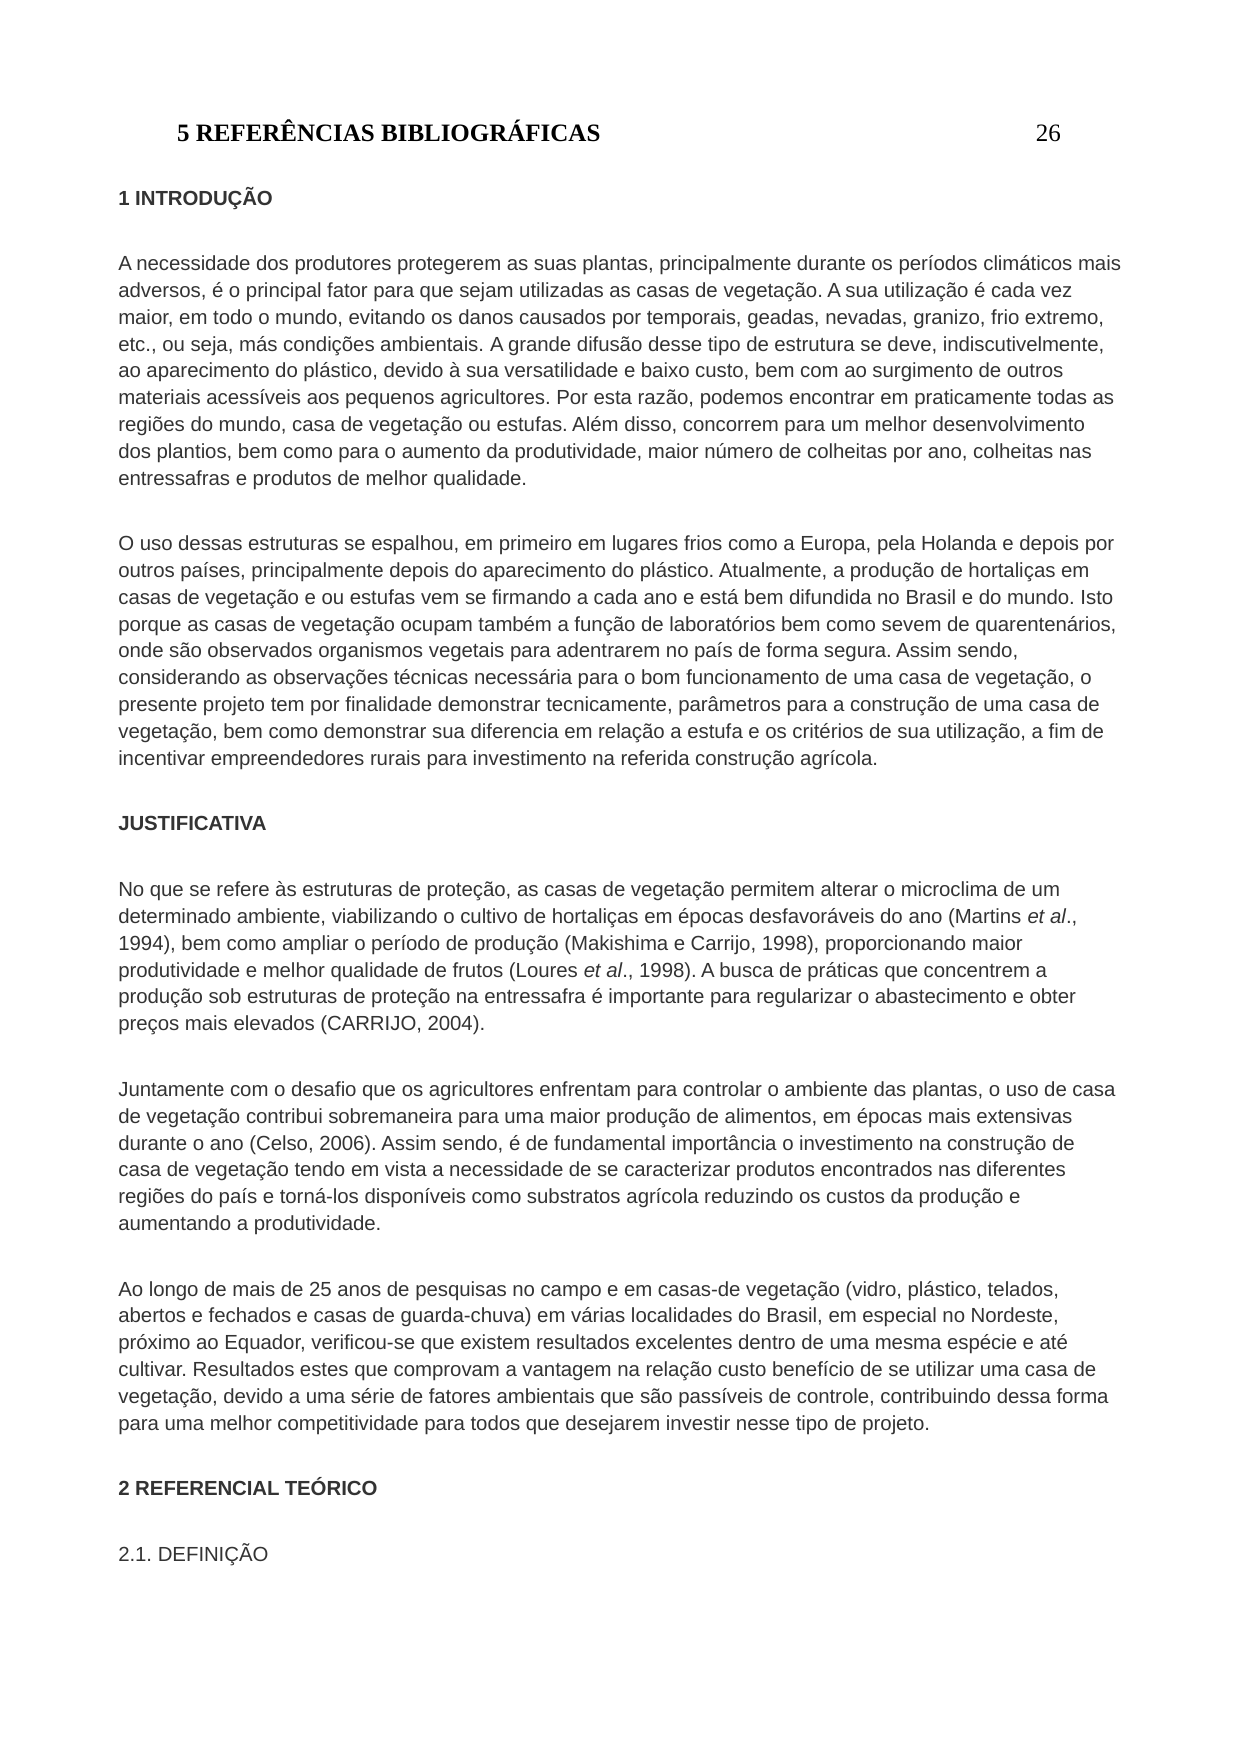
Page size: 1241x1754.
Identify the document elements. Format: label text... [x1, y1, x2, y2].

text 1 INTRODUÇÃO [118, 186, 1122, 209]
text JUSTIFICATIVA [118, 812, 1122, 835]
text Ao longo de mais de 25 anos de pesquisas no campo e em casas-de vegetação (vidro, plástico, telados, abertos e fechados e casas de guarda-chuva) em várias localidades do Brasil, em especial no Nordeste, próximo ao Equador, verificou-se que existem resultados excelentes dentro de uma mesma espécie e até cultivar. Resultados estes que comprovam a vantagem na relação custo benefício de se utilizar uma casa de vegetação, devido a uma série de fatores ambientais que são passíveis de controle, contribuindo dessa forma para uma melhor competitividade para todos que desejarem investir nesse tipo de projeto. [118, 1277, 1122, 1434]
text 2 REFERENCIAL TEÓRICO [118, 1477, 1122, 1500]
text A necessidade dos produtores protegerem as suas plantas, principalmente durante os períodos climáticos mais adversos, é o principal fator para que sejam utilizadas as casas de vegetação. A sua utilização é cada vez maior, em todo o mundo, evitando os danos causados por temporais, geadas, nevadas, granizo, frio extremo, etc., ou seja, más condições ambientais. A grande difusão desse tipo de estrutura se deve, indiscutivelmente, ao aparecimento do plástico, devido à sua versatilidade e baixo custo, bem com ao surgimento de outros materiais acessíveis aos pequenos agricultores. Por esta razão, podemos encontrar em praticamente todas as regiões do mundo, casa de vegetação ou estufas. Além disso, concorrem para um melhor desenvolvimento dos plantios, bem como para o aumento da produtividade, maior número de colheitas por ano, colheitas nas entressafras e produtos de melhor qualidade. [118, 252, 1122, 489]
text 2.1. DEFINIÇÃO [118, 1542, 1122, 1566]
table_cell [164, 118, 177, 186]
table_cell 26 [1036, 118, 1076, 186]
text No que se refere às estruturas de proteção, as casas de vegetação permitem alterar o microclima de um determinado ambiente, viabilizando o cultivo de hortaliças em épocas desfavoráveis do ano (Martins et al., 1994), bem como ampliar o período de produção (Makishima e Carrijo, 1998), proporcionando maior produtividade e melhor qualidade de frutos (Loures et al., 1998). A busca de práticas que concentrem a produção sob estruturas de proteção na entressafra é importante para regularizar o abastecimento e obter preços mais elevados (CARRIJO, 2004). [118, 878, 1122, 1035]
text O uso dessas estruturas se espalhou, em primeiro em lugares frios como a Europa, pela Holanda e depois por outros países, principalmente depois do aparecimento do plástico. Atualmente, a produção de hortaliças em casas de vegetação e ou estufas vem se firmando a cada ano e está bem difundida no Brasil e do mundo. Isto porque as casas de vegetação ocupam também a função de laboratórios bem como sevem de quarentenários, onde são observados organismos vegetais para adentrarem no país de forma segura. Assim sendo, considerando as observações técnicas necessária para o bom funcionamento de uma casa de vegetação, o presente projeto tem por finalidade demonstrar tecnicamente, parâmetros para a construção de uma casa de vegetação, bem como demonstrar sua diferencia em relação a estufa e os critérios de sua utilização, a fim de incentivar empreendedores rurais para investimento na referida construção agrícola. [118, 532, 1122, 769]
table_cell 5 REFERÊNCIAS BIBLIOGRÁFICAS [177, 118, 1036, 186]
text Juntamente com o desafio que os agricultores enfrentam para controlar o ambiente das plantas, o uso de casa de vegetação contribui sobremaneira para uma maior produção de alimentos, em épocas mais extensivas durante o ano (Celso, 2006). Assim sendo, é de fundamental importância o investimento na construção de casa de vegetação tendo em vista a necessidade de se caracterizar produtos encontrados nas diferentes regiões do país e torná-los disponíveis como substratos agrícola reduzindo os custos da produção e aumentando a produtividade. [118, 1077, 1122, 1234]
